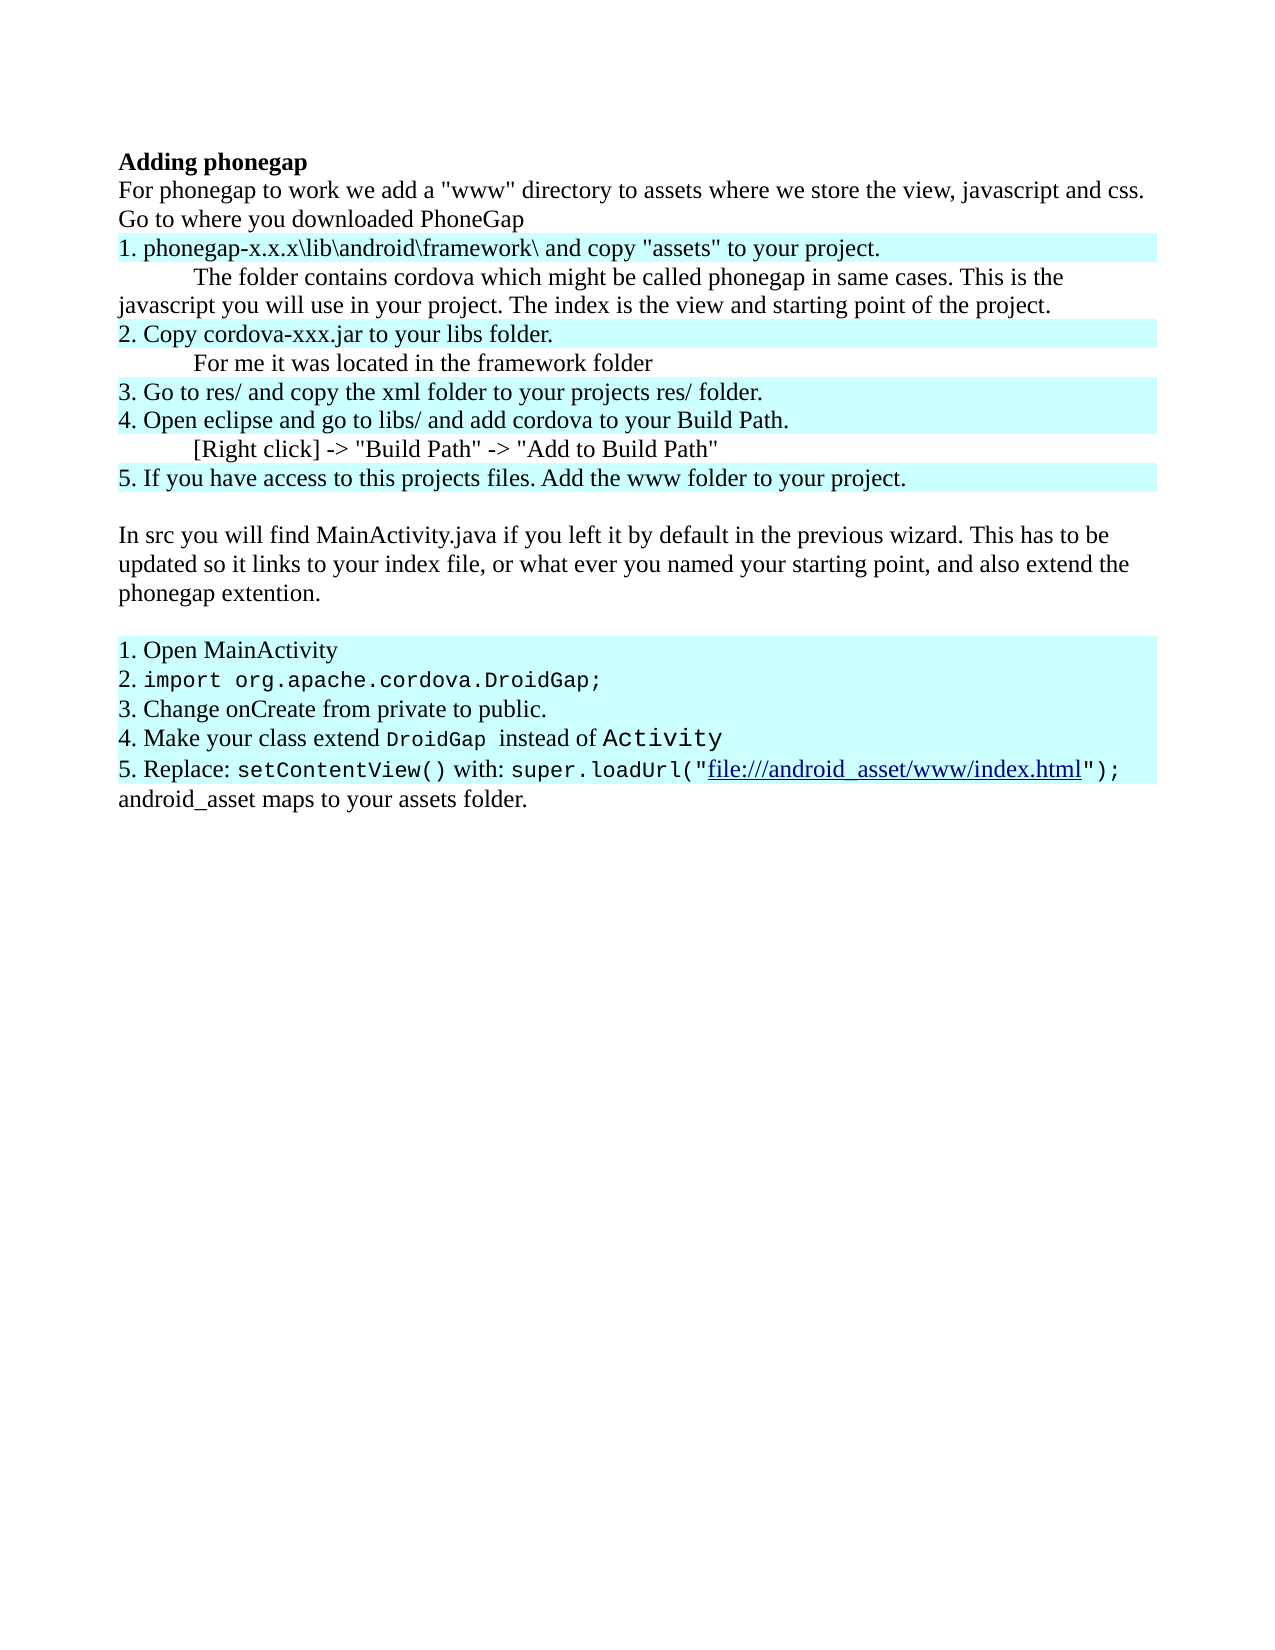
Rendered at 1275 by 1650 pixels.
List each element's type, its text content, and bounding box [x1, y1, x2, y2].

text 5. Replace: setContentView() with: super.loadUrl("file:///android_asset/www/index.html"); [118, 754, 1157, 784]
text The folder contains cordova which might be called phonegap in same cases. This is the javascript you will use in your project. The index is the view and starting point of the project. [118, 262, 1157, 319]
text 3. Go to res/ and copy the xml folder to your projects res/ folder. [118, 377, 1157, 406]
text [Right click] -> "Build Path" -> "Add to Build Path" [118, 434, 1157, 463]
text Go to where you downloaded PhoneGap [118, 204, 1157, 233]
text 3. Change onCreate from private to public. [118, 694, 1157, 723]
text 4. Open eclipse and go to libs/ and add cordova to your Build Path. [118, 406, 1157, 434]
text 4. Make your class extend DroidGap instead of Activity [118, 723, 1157, 754]
text In src you will find MainActivity.java if you left it by default in the previous wizard. This has to be updated so it links to your index file, or what ever you named your starting point, and also extend the phonegap extention. [118, 521, 1157, 607]
text 5. If you have access to this projects files. Add the www folder to your project. [118, 463, 1157, 492]
text Adding phonegap [118, 147, 1157, 176]
text 2. Copy cordova-xxx.jar to your libs folder. [118, 319, 1157, 348]
text 1. Open MainActivity [118, 636, 1157, 664]
text For phonegap to work we add a "www" directory to assets where we store the view, javascript and css. [118, 176, 1157, 204]
text android_asset maps to your assets folder. [118, 784, 1157, 812]
text 1. phonegap-x.x.x\lib\android\framework\ and copy "assets" to your project. [118, 233, 1157, 262]
text 2. import org.apache.cordova.DroidGap; [118, 664, 1157, 694]
text For me it was located in the framework folder [118, 348, 1157, 377]
